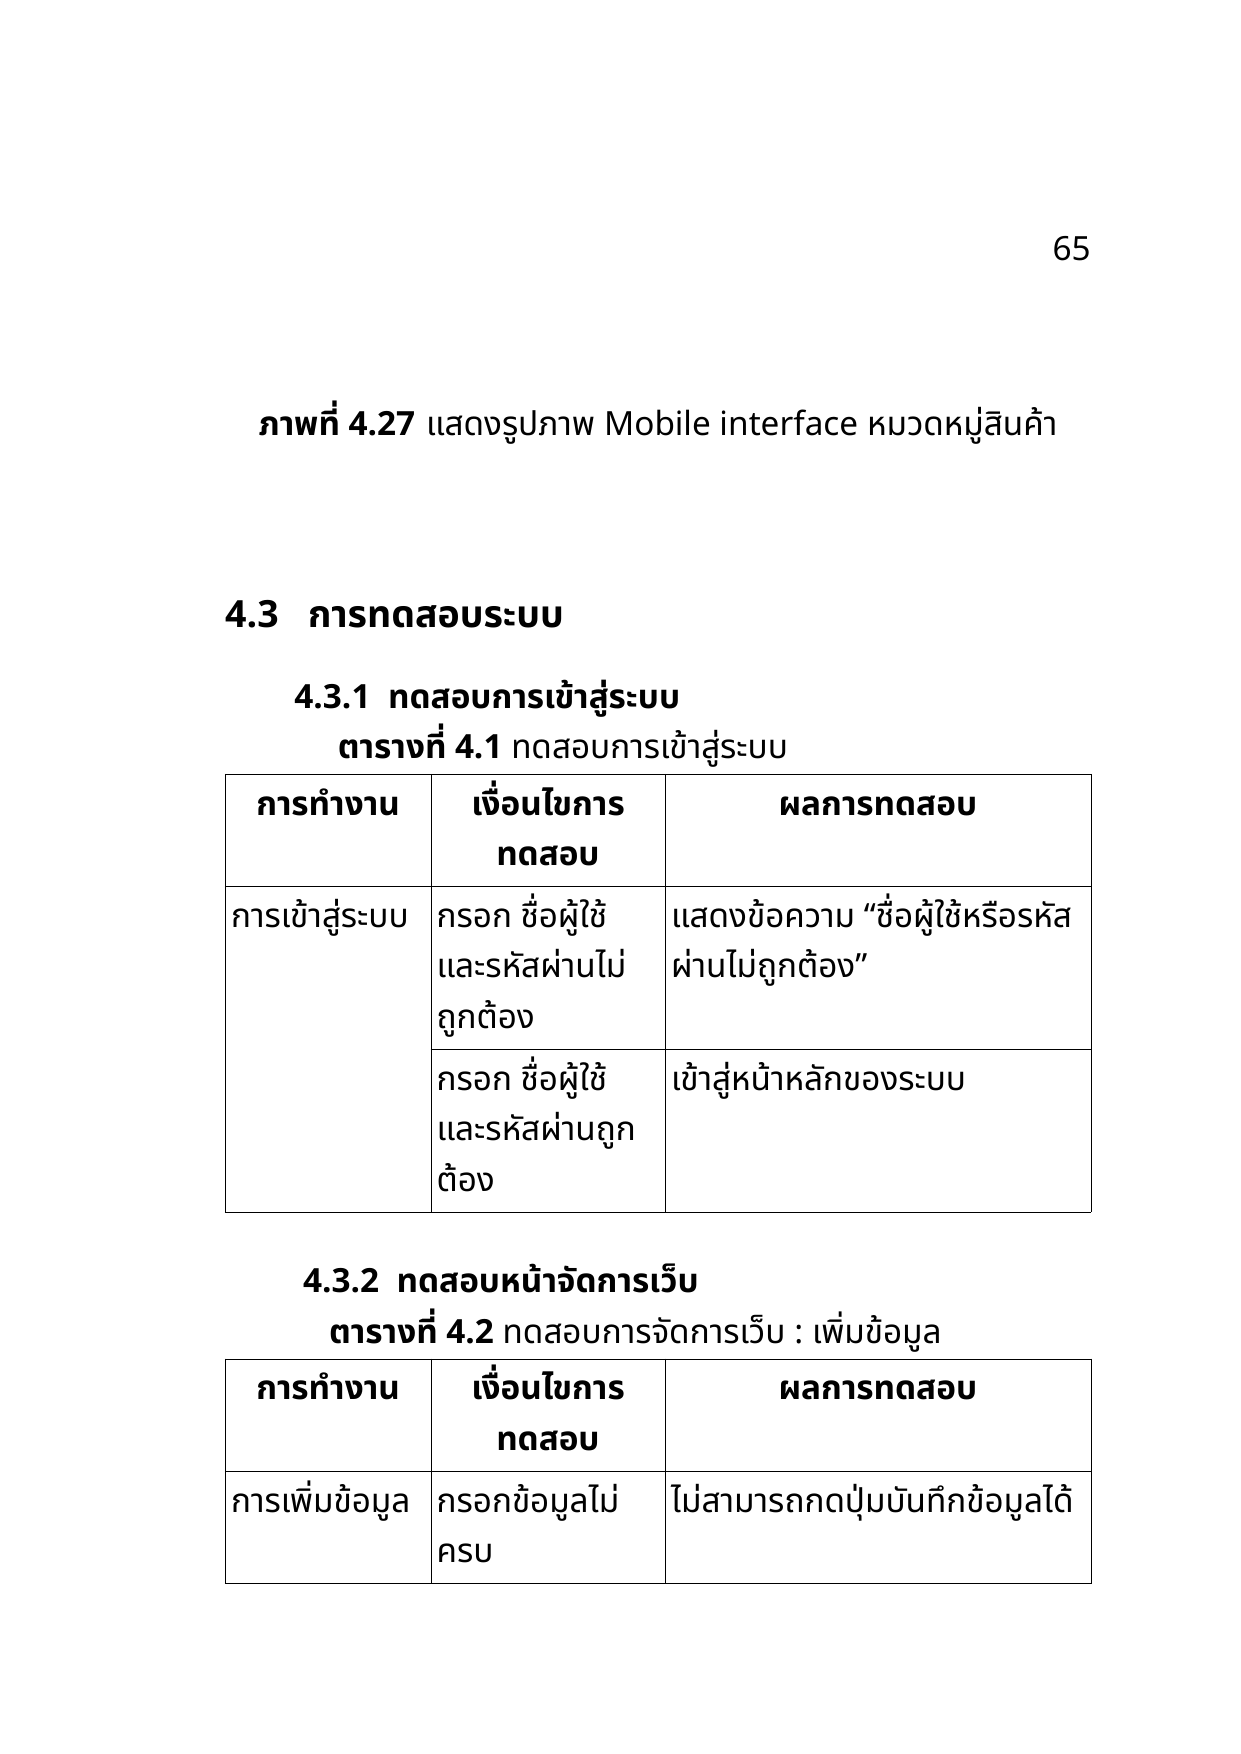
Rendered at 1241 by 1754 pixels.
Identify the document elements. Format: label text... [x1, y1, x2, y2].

table_header เงื่อนไขการทดสอบ [432, 1360, 665, 1471]
table_cell การเข้าสู่ระบบ [226, 887, 431, 1212]
table_header การทำงาน [226, 1360, 431, 1471]
table_header ผลการทดสอบ [666, 775, 1091, 886]
text 4.3.2 ทดสอบหน้าจัดการเว็บ [225, 1257, 1091, 1308]
table_cell กรอก ชื่อผู้ใช้ และรหัสผ่านถูกต้อง [432, 1050, 665, 1212]
text ตารางที่ 4.2 ทดสอบการจัดการเว็บ : เพิ่มข้อมูล [225, 1308, 1091, 1358]
table_cell เข้าสู่หน้าหลักของระบบ [666, 1050, 1091, 1212]
table_cell กรอกข้อมูลไม่ครบ [432, 1472, 665, 1583]
text ตารางที่ 4.1 ทดสอบการเข้าสู่ระบบ [225, 723, 1091, 774]
table_cell แสดงข้อความ “ชื่อผู้ใช้หรือรหัสผ่านไม่ถูกต้อง” [666, 887, 1091, 1049]
text 4.3 การทดสอบระบบ [225, 587, 1091, 644]
table_header การทำงาน [226, 775, 431, 886]
text 4.3.1 ทดสอบการเข้าสู่ระบบ [225, 672, 1091, 723]
text ภาพที่ 4.27 แสดงรูปภาพ Mobile interface หมวดหมู่สินค้า [225, 391, 1091, 451]
table_cell การเพิ่มข้อมูล [226, 1472, 431, 1583]
table_cell กรอก ชื่อผู้ใช้ และรหัสผ่านไม่ถูกต้อง [432, 887, 665, 1049]
table_cell ไม่สามารถกดปุ่มบันทึกข้อมูลได้ [666, 1472, 1091, 1583]
table_header เงื่อนไขการทดสอบ [432, 775, 665, 886]
table_header ผลการทดสอบ [666, 1360, 1091, 1471]
